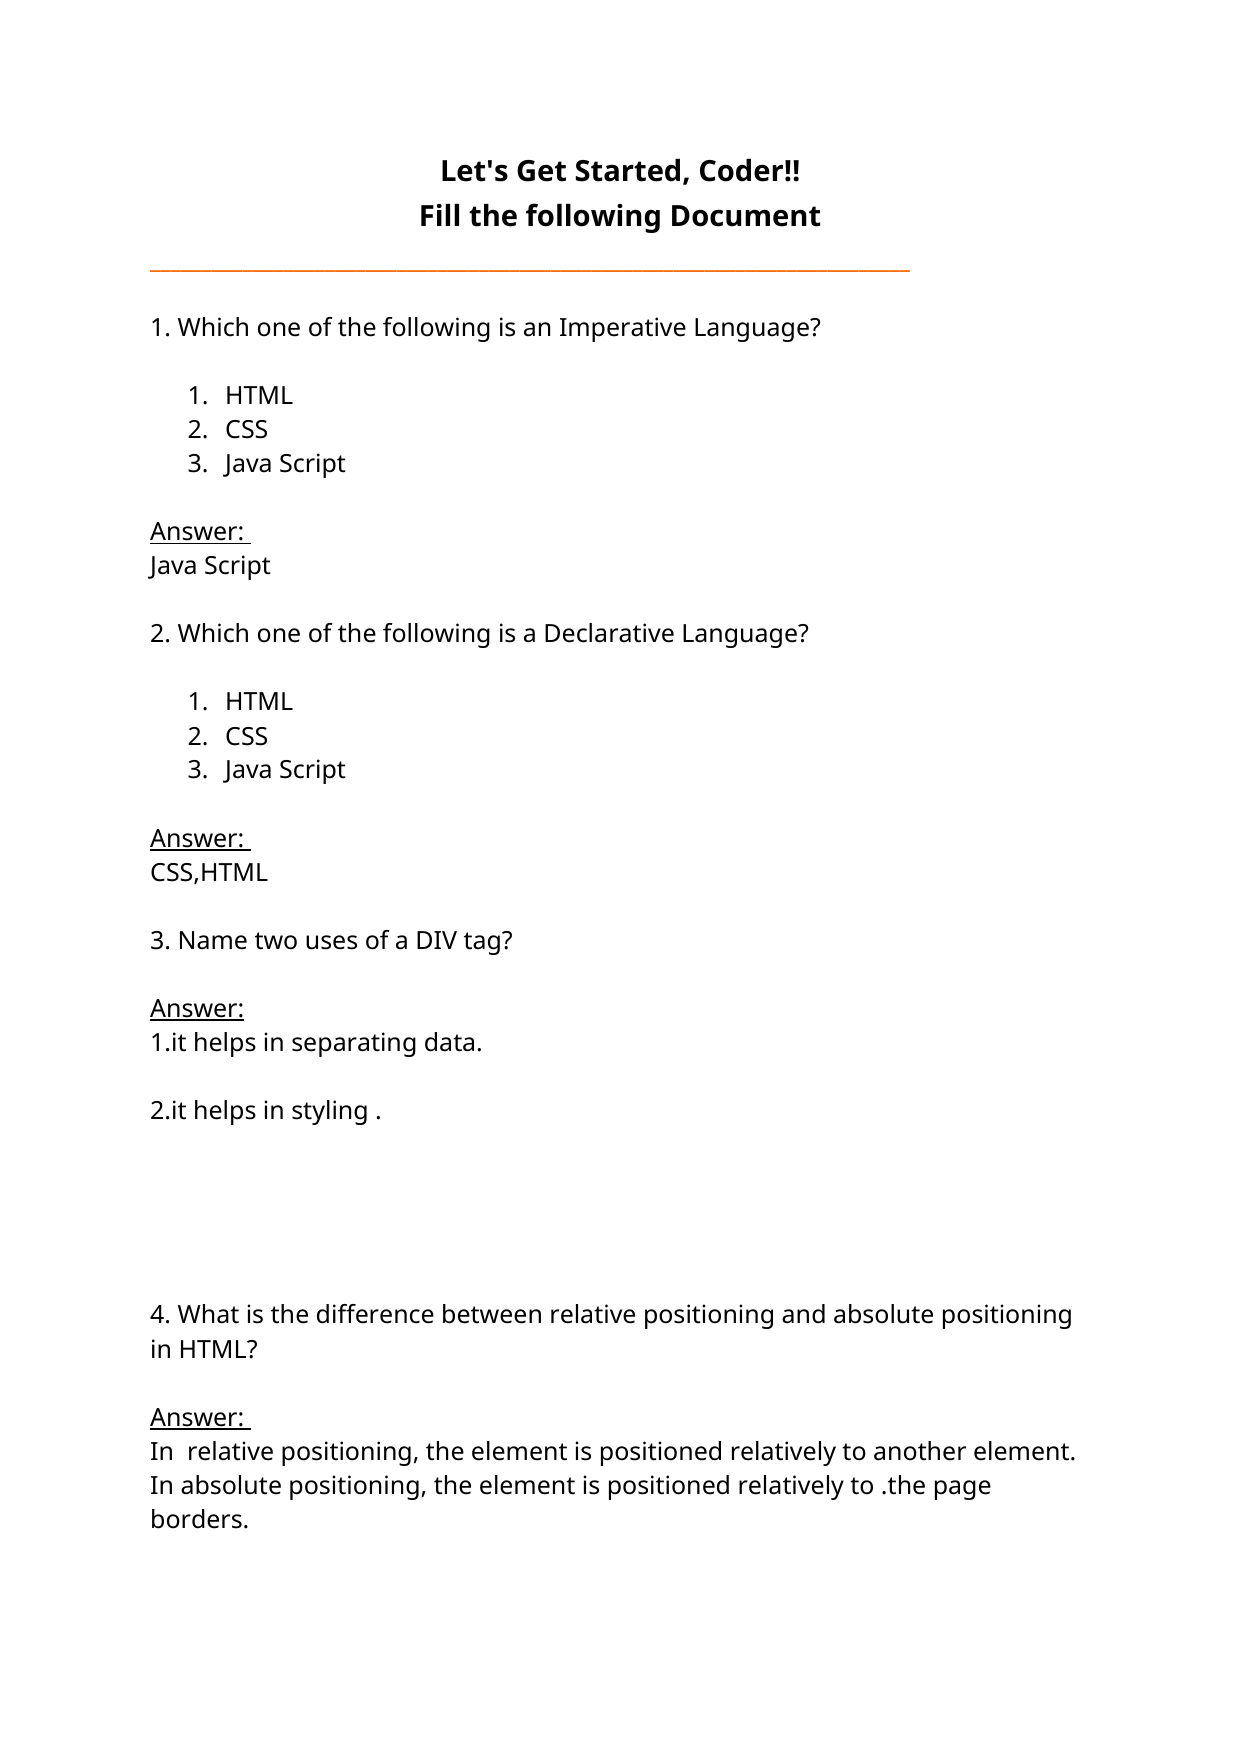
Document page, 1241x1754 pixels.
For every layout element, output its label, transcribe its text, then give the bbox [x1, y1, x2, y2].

list Java Script [187, 446, 1090, 480]
list Java Script [187, 752, 1090, 786]
text Let's Get Started, Coder!! [150, 150, 1090, 190]
text Answer: [150, 991, 1090, 1025]
text Answer: [150, 514, 1090, 548]
text 3. Name two uses of a DIV tag? [150, 922, 1090, 957]
text 1.it helps in separating data. [150, 1025, 1090, 1059]
text 1. Which one of the following is an Imperative Language? [150, 309, 1090, 343]
list HTML [187, 684, 1090, 718]
text 4. What is the difference between relative positioning and absolute positioning in HTML? [150, 1297, 1090, 1365]
text Java Script [150, 548, 1090, 582]
text __________________________________________________________________________ [150, 241, 1090, 275]
text In absolute positioning, the element is positioned relatively to .the page borders. [150, 1467, 1090, 1536]
text 2.it helps in styling . [150, 1093, 1090, 1127]
text Answer: [150, 1399, 1090, 1433]
list CSS [187, 412, 1090, 446]
text Fill the following Document [150, 196, 1090, 235]
text Answer: [150, 820, 1090, 854]
text CSS,HTML [150, 854, 1090, 888]
list CSS [187, 718, 1090, 752]
list HTML [187, 377, 1090, 412]
text In relative positioning, the element is positioned relatively to another element. [150, 1433, 1090, 1467]
text 2. Which one of the following is a Declarative Language? [150, 616, 1090, 650]
